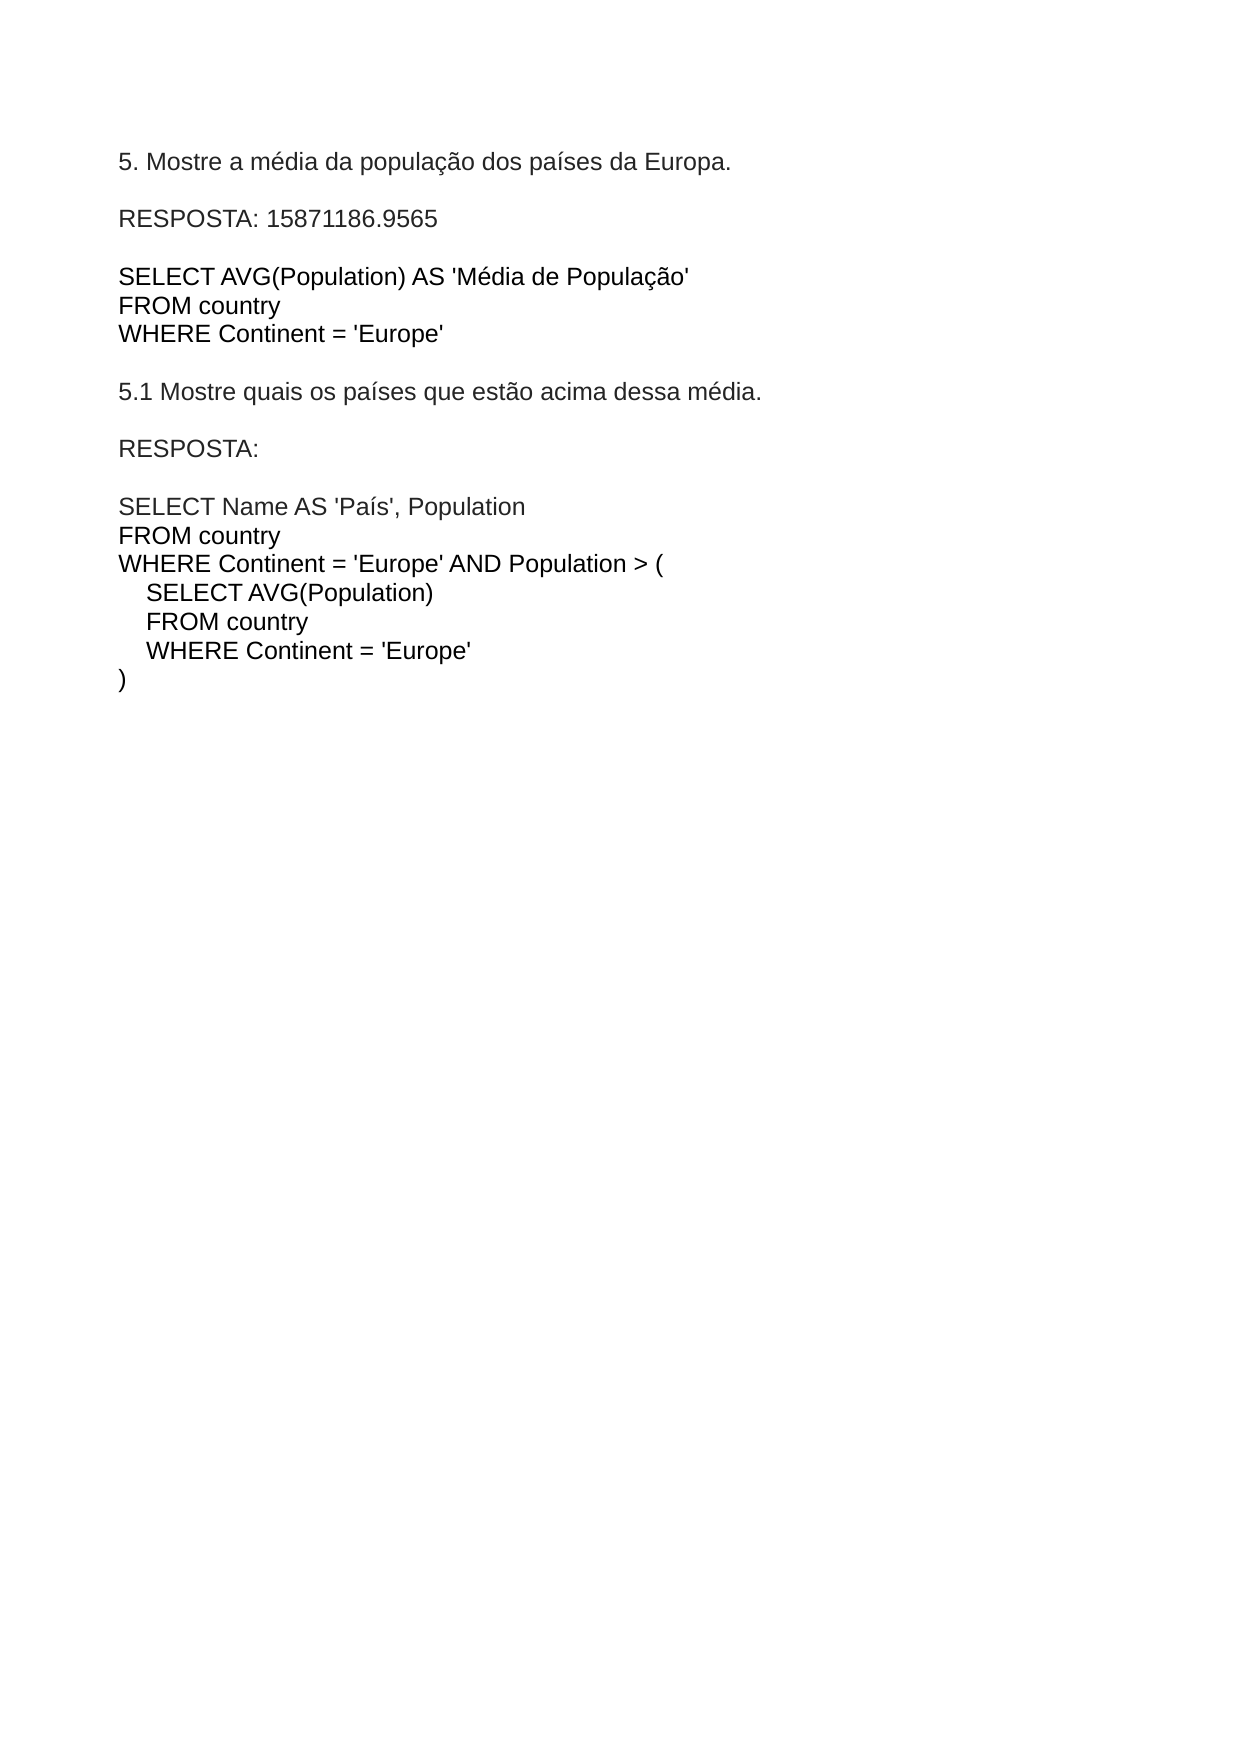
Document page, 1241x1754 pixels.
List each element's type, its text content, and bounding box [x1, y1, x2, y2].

text WHERE Continent = 'Europe' [118, 319, 1122, 348]
text SELECT AVG(Population) AS 'Média de População' [118, 262, 1122, 291]
text 5.1 Mostre quais os países que estão acima dessa média. [118, 377, 1122, 406]
text WHERE Continent = 'Europe' AND Population > ( [118, 549, 1122, 578]
text WHERE Continent = 'Europe' [118, 636, 1122, 664]
text FROM country [118, 291, 1122, 319]
text SELECT AVG(Population) [118, 578, 1122, 607]
text 5. Mostre a média da população dos países da Europa. [118, 147, 1122, 176]
text RESPOSTA: 15871186.9565 [118, 204, 1122, 233]
text FROM country [118, 521, 1122, 549]
text SELECT Name AS 'País', Population [118, 492, 1122, 521]
text FROM country [118, 607, 1122, 636]
text ) [118, 664, 1122, 693]
text RESPOSTA: [118, 434, 1122, 463]
